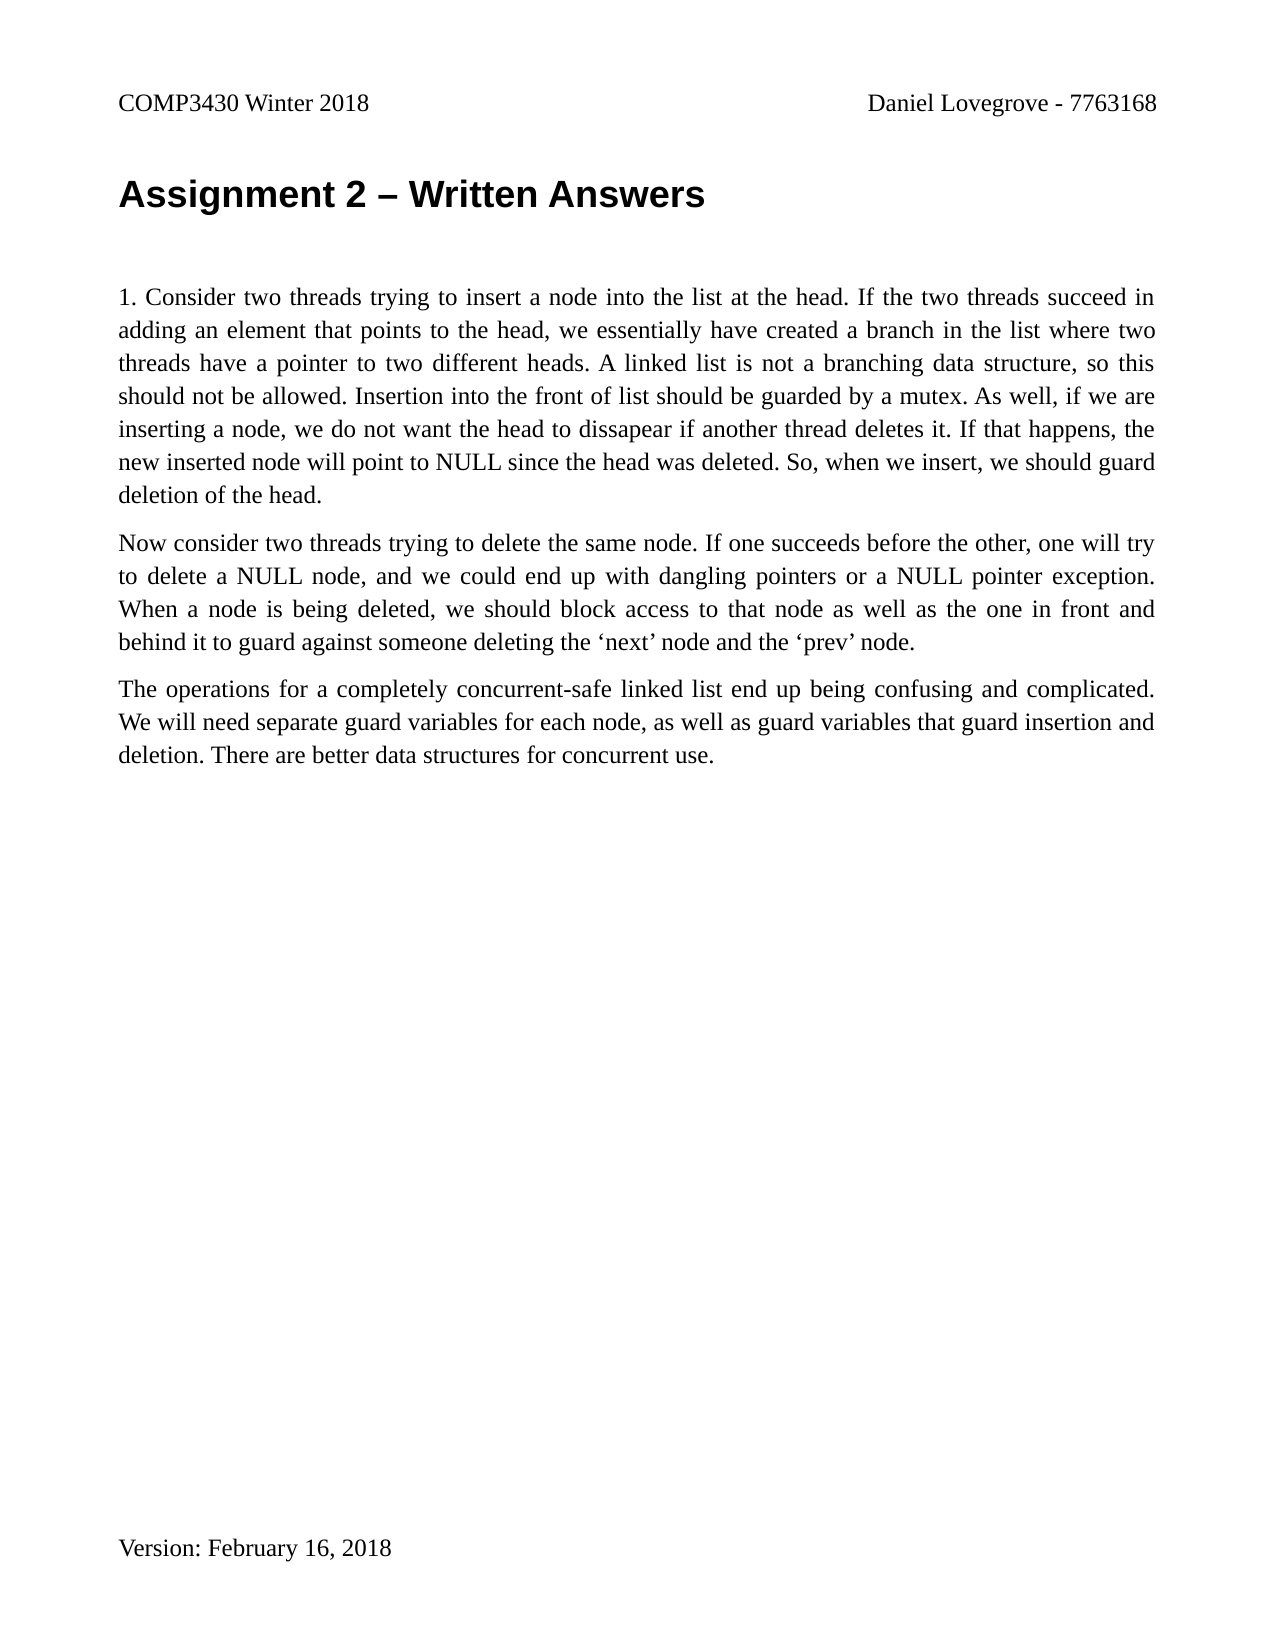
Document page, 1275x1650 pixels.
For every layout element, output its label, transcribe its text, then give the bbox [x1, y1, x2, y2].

text The operations for a completely concurrent-safe linked list end up being confusing and complicated. We will need separate guard variables for each node, as well as guard variables that guard insertion and deletion. There are better data structures for concurrent use. [118, 674, 1157, 769]
text Now consider two threads trying to delete the same node. If one succeeds before the other, one will try to delete a NULL node, and we could end up with dangling pointers or a NULL pointer exception. When a node is being deleted, we should block access to that node as well as the one in front and behind it to guard against someone deleting the ‘next’ node and the ‘prev’ node. [118, 528, 1157, 656]
text 1. Consider two threads trying to insert a node into the list at the head. If the two threads succeed in adding an element that points to the head, we essentially have created a branch in the list where two threads have a pointer to two different heads. A linked list is not a branching data structure, so this should not be allowed. Insertion into the front of list should be guarded by a mutex. As well, if we are inserting a node, we do not want the head to dissapear if another thread deletes it. If that happens, the new inserted node will point to NULL since the head was deleted. So, when we insert, we should guard deletion of the head. [118, 282, 1157, 509]
subtitle Assignment 2 – Written Answers [118, 172, 1157, 215]
